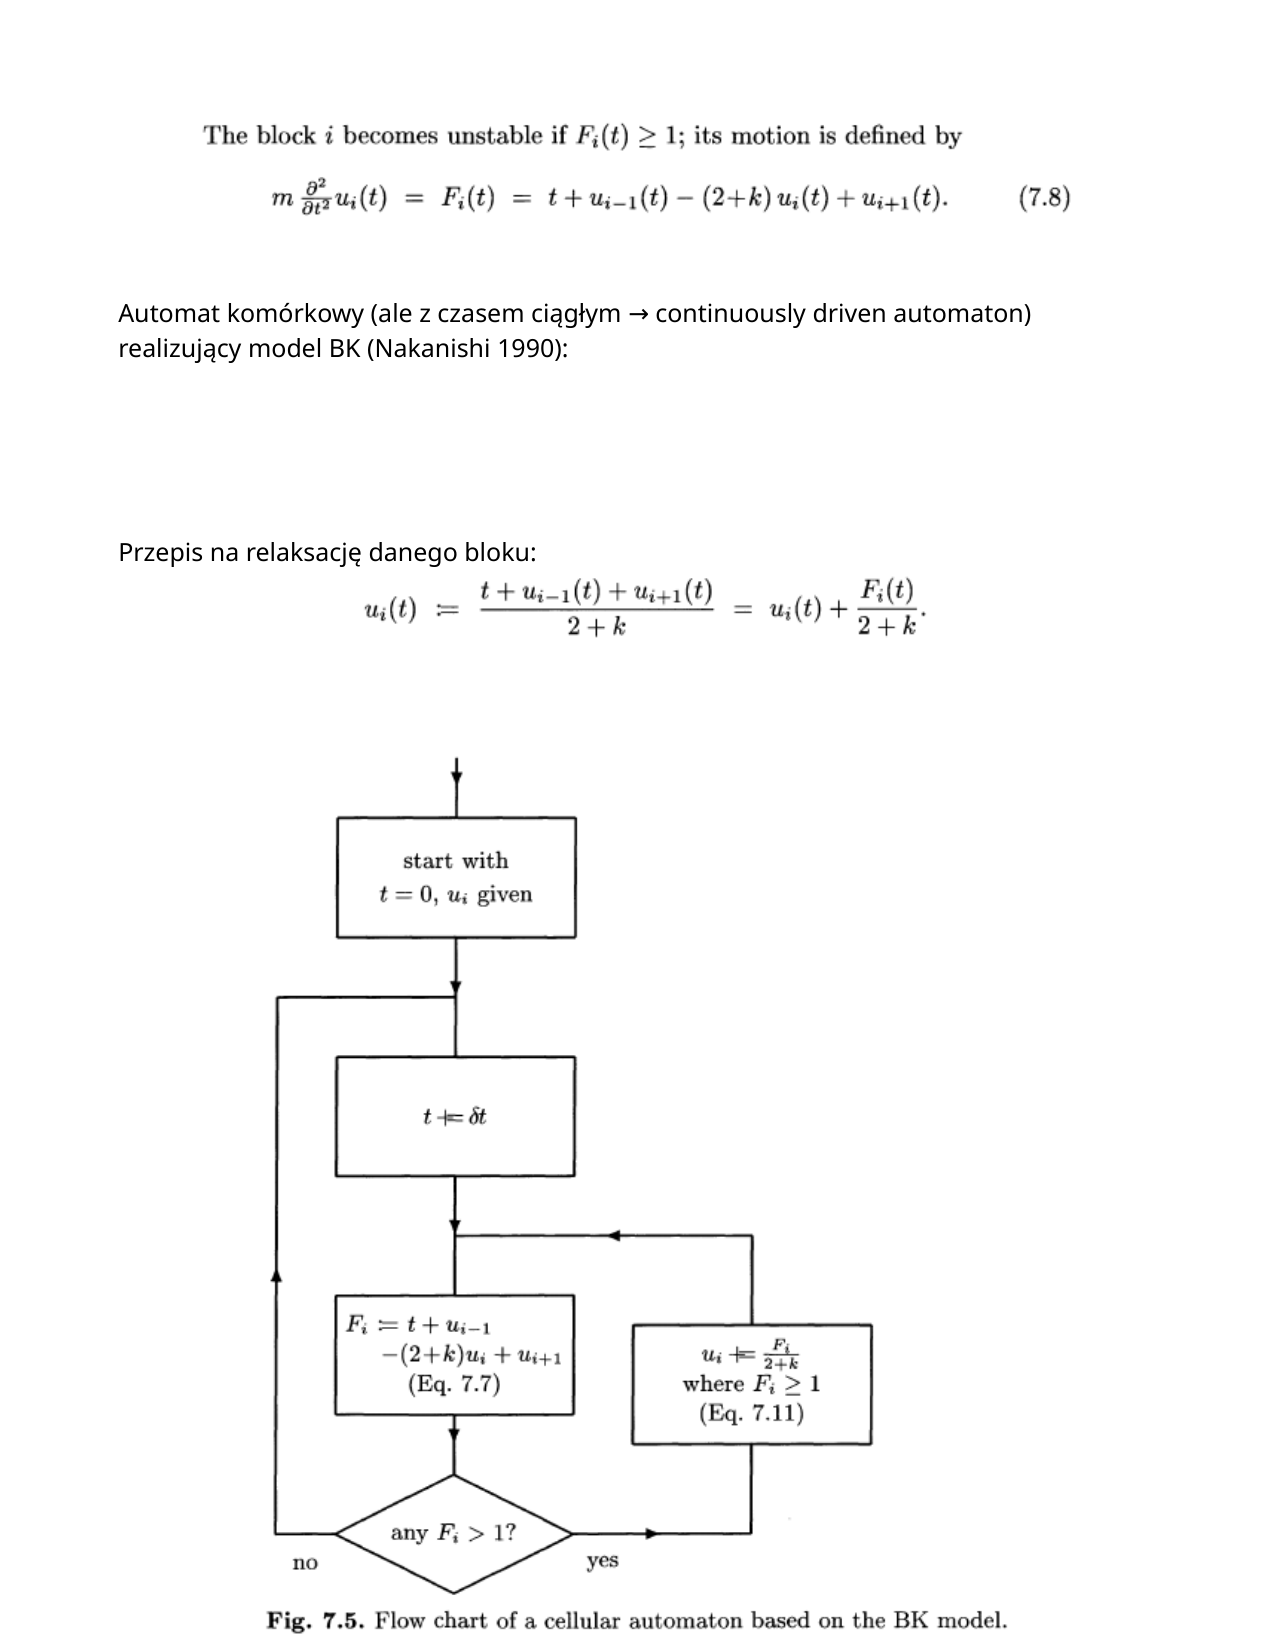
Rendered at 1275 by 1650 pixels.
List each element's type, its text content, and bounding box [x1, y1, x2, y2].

text Automat komórkowy (ale z czasem ciągłym → continuously driven automaton) realizujący model BK (Nakanishi 1990): [118, 296, 1157, 364]
picture [188, 118, 1087, 228]
picture [250, 736, 1025, 1650]
text Przepis na relaksację danego bloku: [118, 534, 1157, 569]
picture [334, 568, 941, 648]
